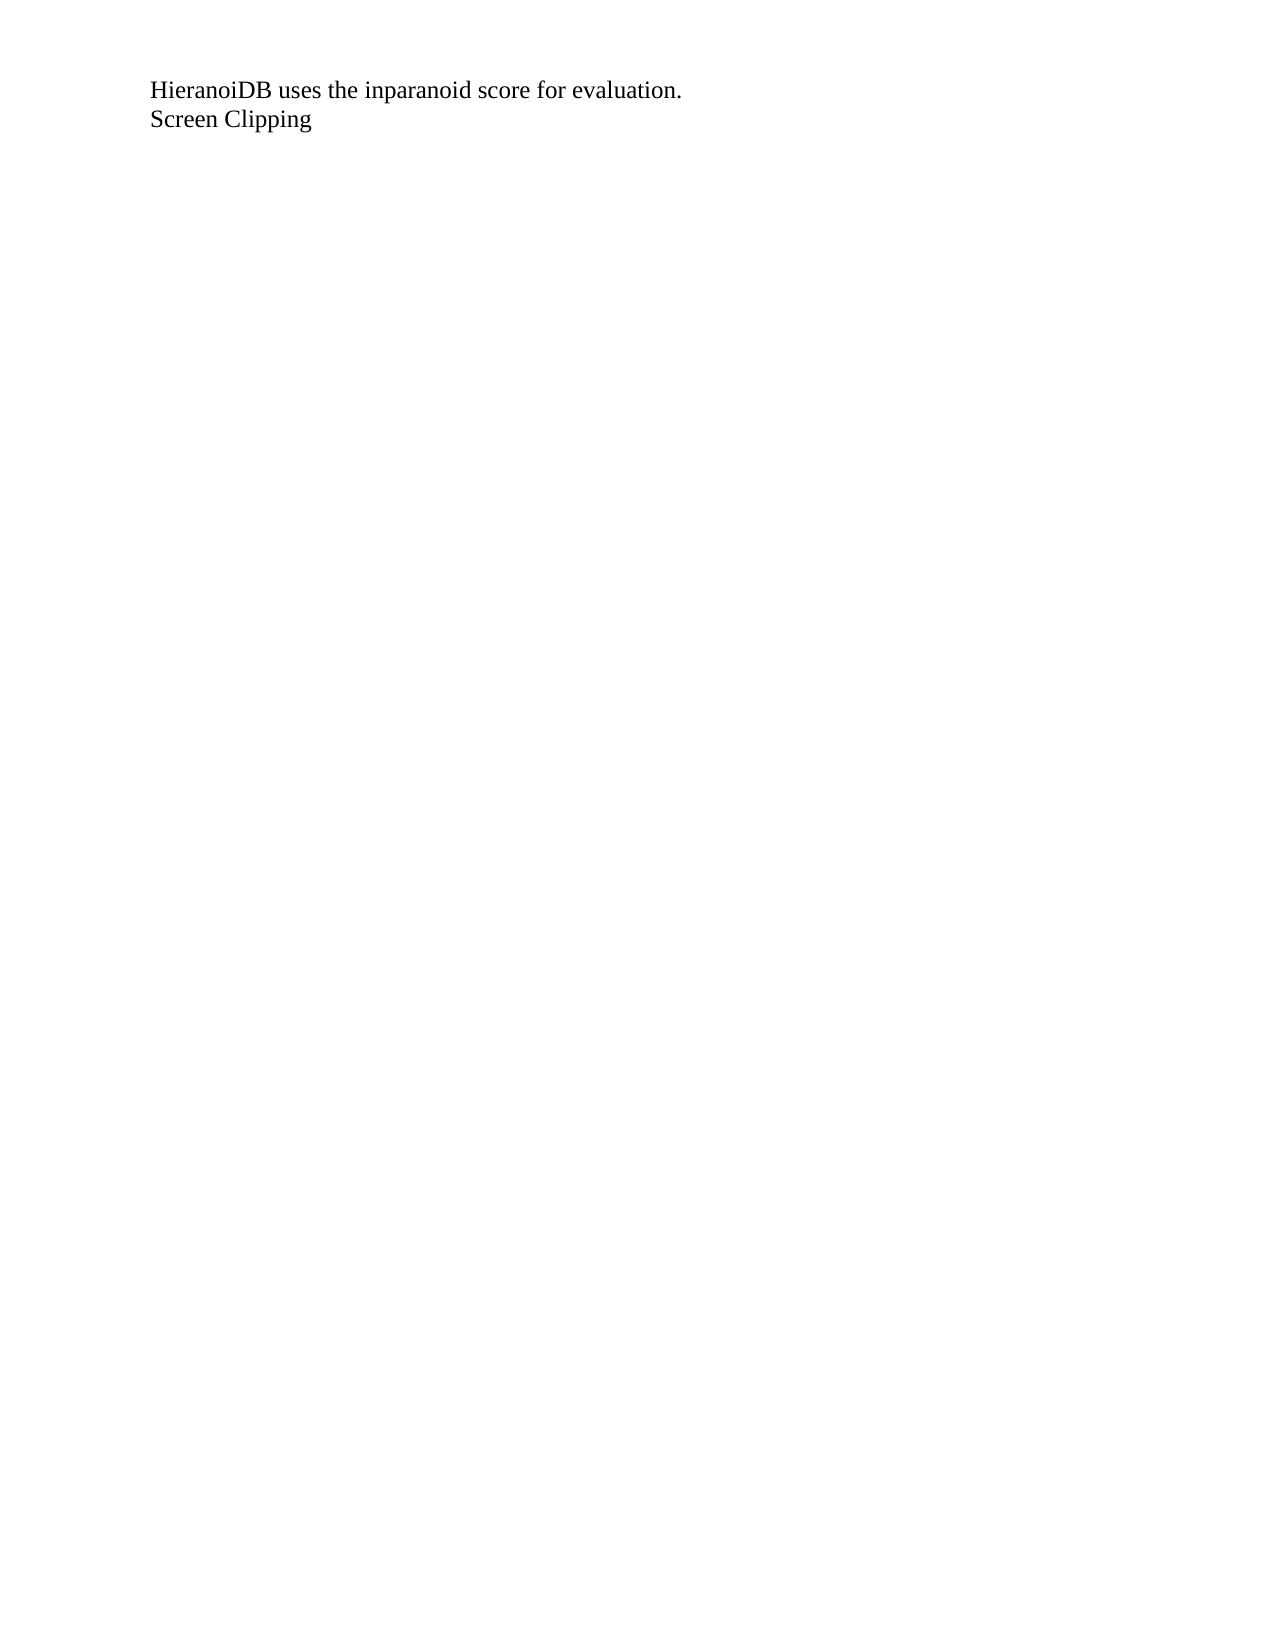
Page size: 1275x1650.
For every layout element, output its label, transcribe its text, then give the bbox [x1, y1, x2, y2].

text HieranoiDB uses the inparanoid score for evaluation. [150, 75, 1125, 104]
text Screen Clipping [150, 104, 1125, 132]
